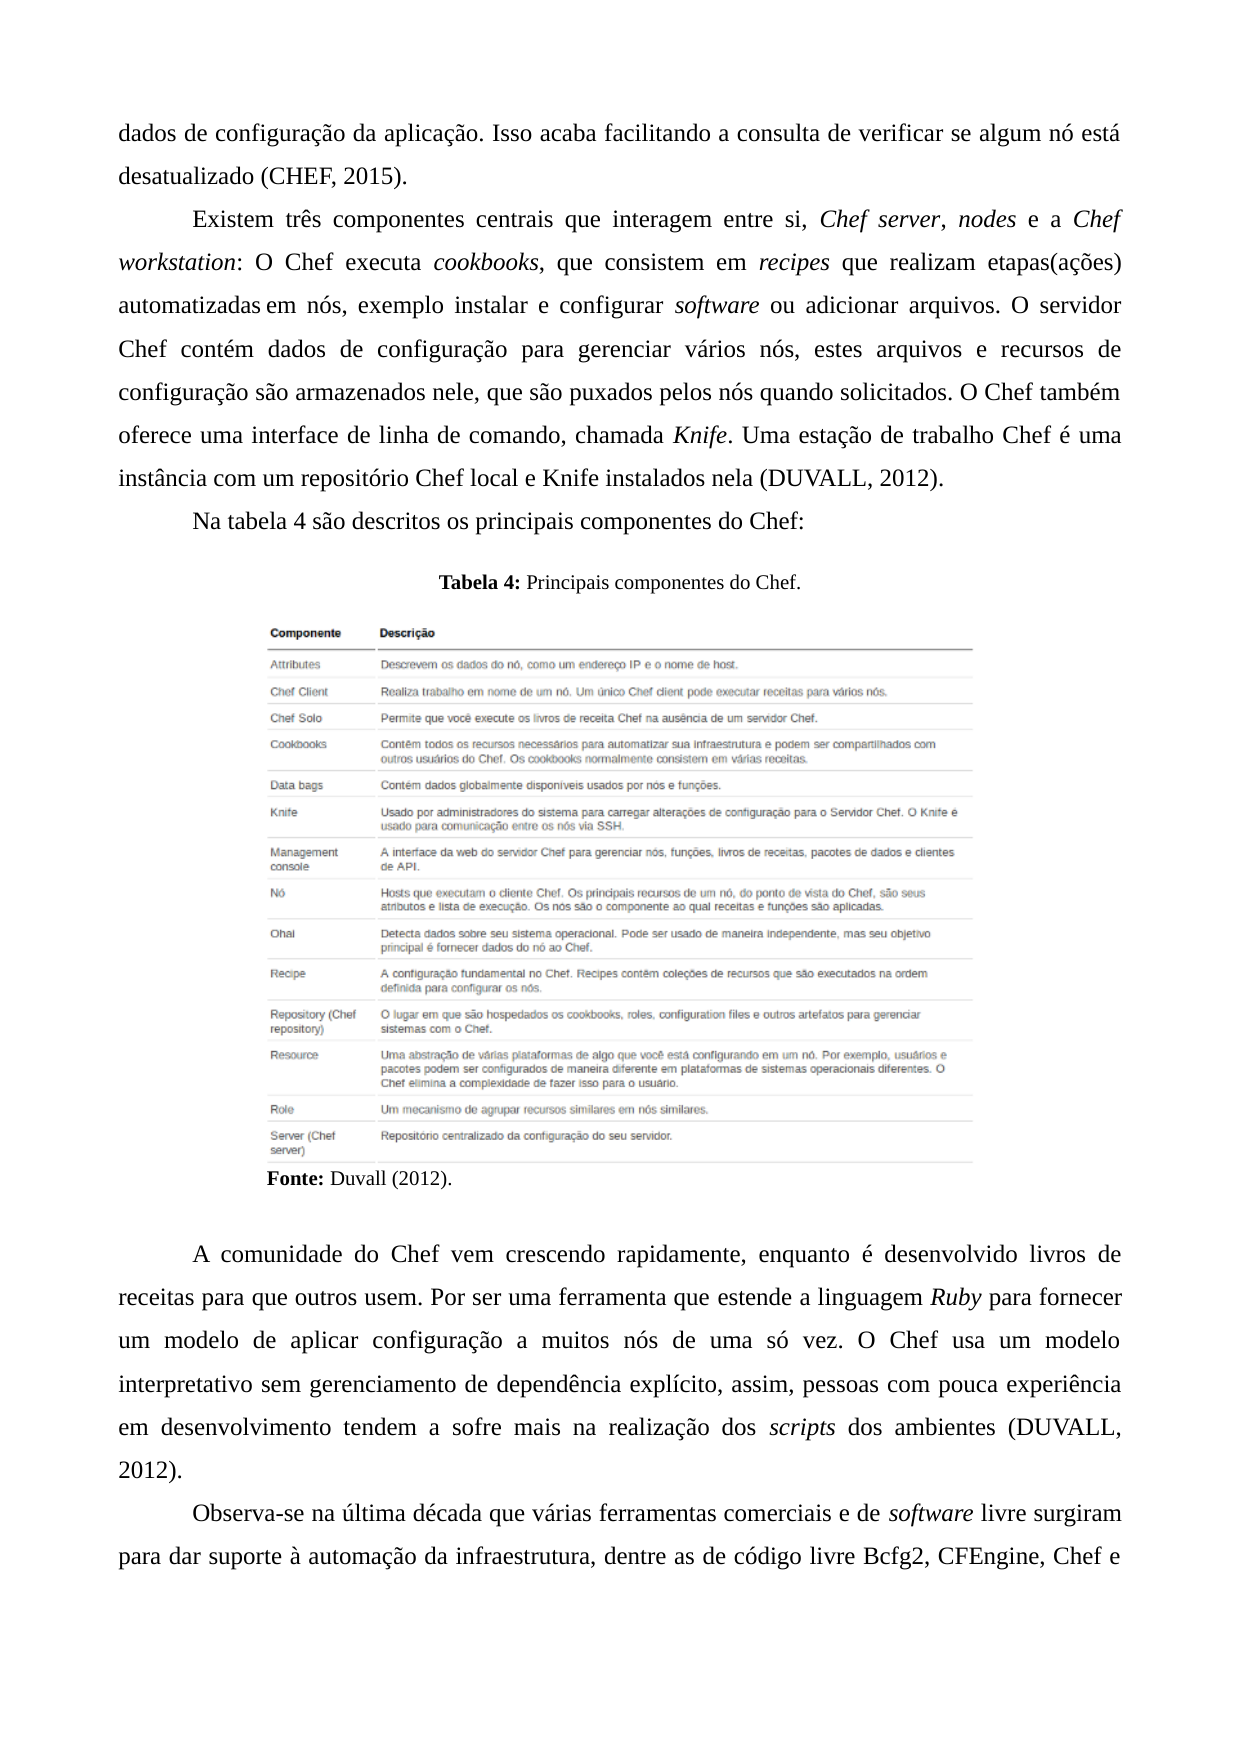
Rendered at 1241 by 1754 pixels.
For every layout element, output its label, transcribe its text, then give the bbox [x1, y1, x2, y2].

text Fonte: Duvall (2012). [267, 1167, 973, 1190]
text Na tabela 4 são descritos os principais componentes do Chef: [118, 506, 1122, 535]
text A comunidade do Chef vem crescendo rapidamente, enquanto é desenvolvido livros de receitas para que outros usem. Por ser uma ferramenta que estende a linguagem Ruby para fornecer um modelo de aplicar configuração a muitos nós de uma só vez. O Chef usa um modelo interpretativo sem gerenciamento de dependência explícito, assim, pessoas com pouca experiência em desenvolvimento tendem a sofre mais na realização dos scripts dos ambientes (DUVALL, 2012). [118, 1239, 1122, 1484]
picture [266, 618, 974, 1167]
text dados de configuração da aplicação. Isso acaba facilitando a consulta de verificar se algum nó está desatualizado (CHEF, 2015). [118, 118, 1122, 190]
text Existem três componentes centrais que interagem entre si, Chef server, nodes e a Chef workstation: O Chef executa cookbooks, que consistem em recipes que realizam etapas(ações) automatizadas em nós, exemplo instalar e configurar software ou adicionar arquivos. O servidor Chef contém dados de configuração para gerenciar vários nós, estes arquivos e recursos de configuração são armazenados nele, que são puxados pelos nós quando solicitados. O Chef também oferece uma interface de linha de comando, chamada Knife. Uma estação de trabalho Chef é uma instância com um repositório Chef local e Knife instalados nela (DUVALL, 2012). [118, 204, 1122, 492]
text Observa-se na última década que várias ferramentas comerciais e de software livre surgiram para dar suporte à automação da infraestrutura, dentre as de código livre Bcfg2, CFEngine, Chef e [118, 1498, 1122, 1570]
text Tabela 4: Principais componentes do Chef. [267, 570, 973, 594]
